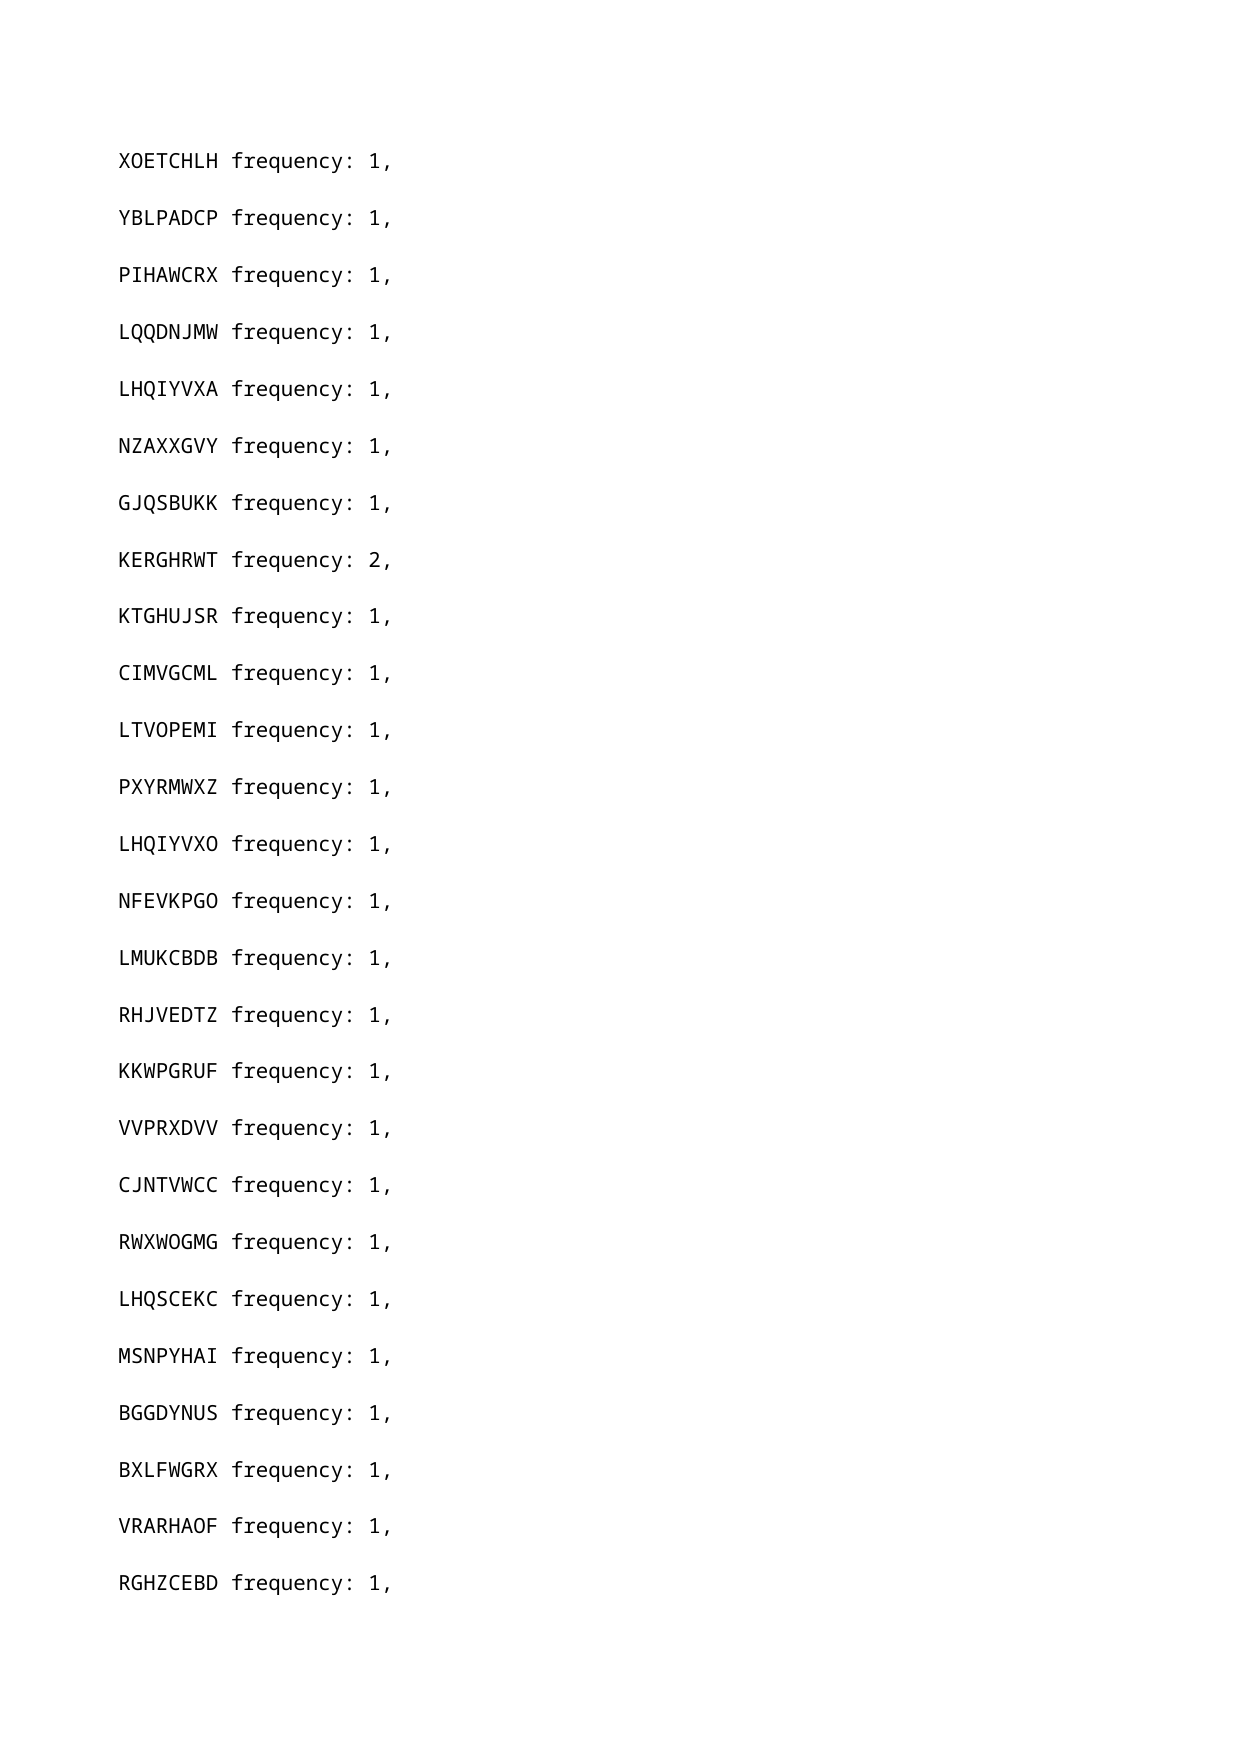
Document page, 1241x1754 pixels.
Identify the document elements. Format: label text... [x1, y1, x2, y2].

text RGHZCEBD frequency: 1, [118, 1568, 1122, 1597]
text LHQIYVXO frequency: 1, [118, 829, 1122, 857]
text LHQSCEKC frequency: 1, [118, 1284, 1122, 1312]
text PIHAWCRX frequency: 1, [118, 260, 1122, 289]
text LQQDNJMW frequency: 1, [118, 317, 1122, 346]
text RWXWOGMG frequency: 1, [118, 1227, 1122, 1256]
text GJQSBUKK frequency: 1, [118, 488, 1122, 516]
text NZAXXGVY frequency: 1, [118, 431, 1122, 459]
text XOETCHLH frequency: 1, [118, 147, 1122, 175]
text KERGHRWT frequency: 2, [118, 545, 1122, 573]
text LMUKCBDB frequency: 1, [118, 943, 1122, 971]
text KTGHUJSR frequency: 1, [118, 602, 1122, 630]
text RHJVEDTZ frequency: 1, [118, 1000, 1122, 1028]
text CJNTVWCC frequency: 1, [118, 1170, 1122, 1199]
text YBLPADCP frequency: 1, [118, 203, 1122, 232]
text LHQIYVXA frequency: 1, [118, 374, 1122, 402]
text CIMVGCML frequency: 1, [118, 658, 1122, 687]
text VVPRXDVV frequency: 1, [118, 1113, 1122, 1142]
text MSNPYHAI frequency: 1, [118, 1341, 1122, 1369]
text KKWPGRUF frequency: 1, [118, 1057, 1122, 1085]
text NFEVKPGO frequency: 1, [118, 886, 1122, 914]
text LTVOPEMI frequency: 1, [118, 715, 1122, 744]
text BGGDYNUS frequency: 1, [118, 1398, 1122, 1426]
text PXYRMWXZ frequency: 1, [118, 772, 1122, 801]
text BXLFWGRX frequency: 1, [118, 1455, 1122, 1483]
text VRARHAOF frequency: 1, [118, 1512, 1122, 1540]
